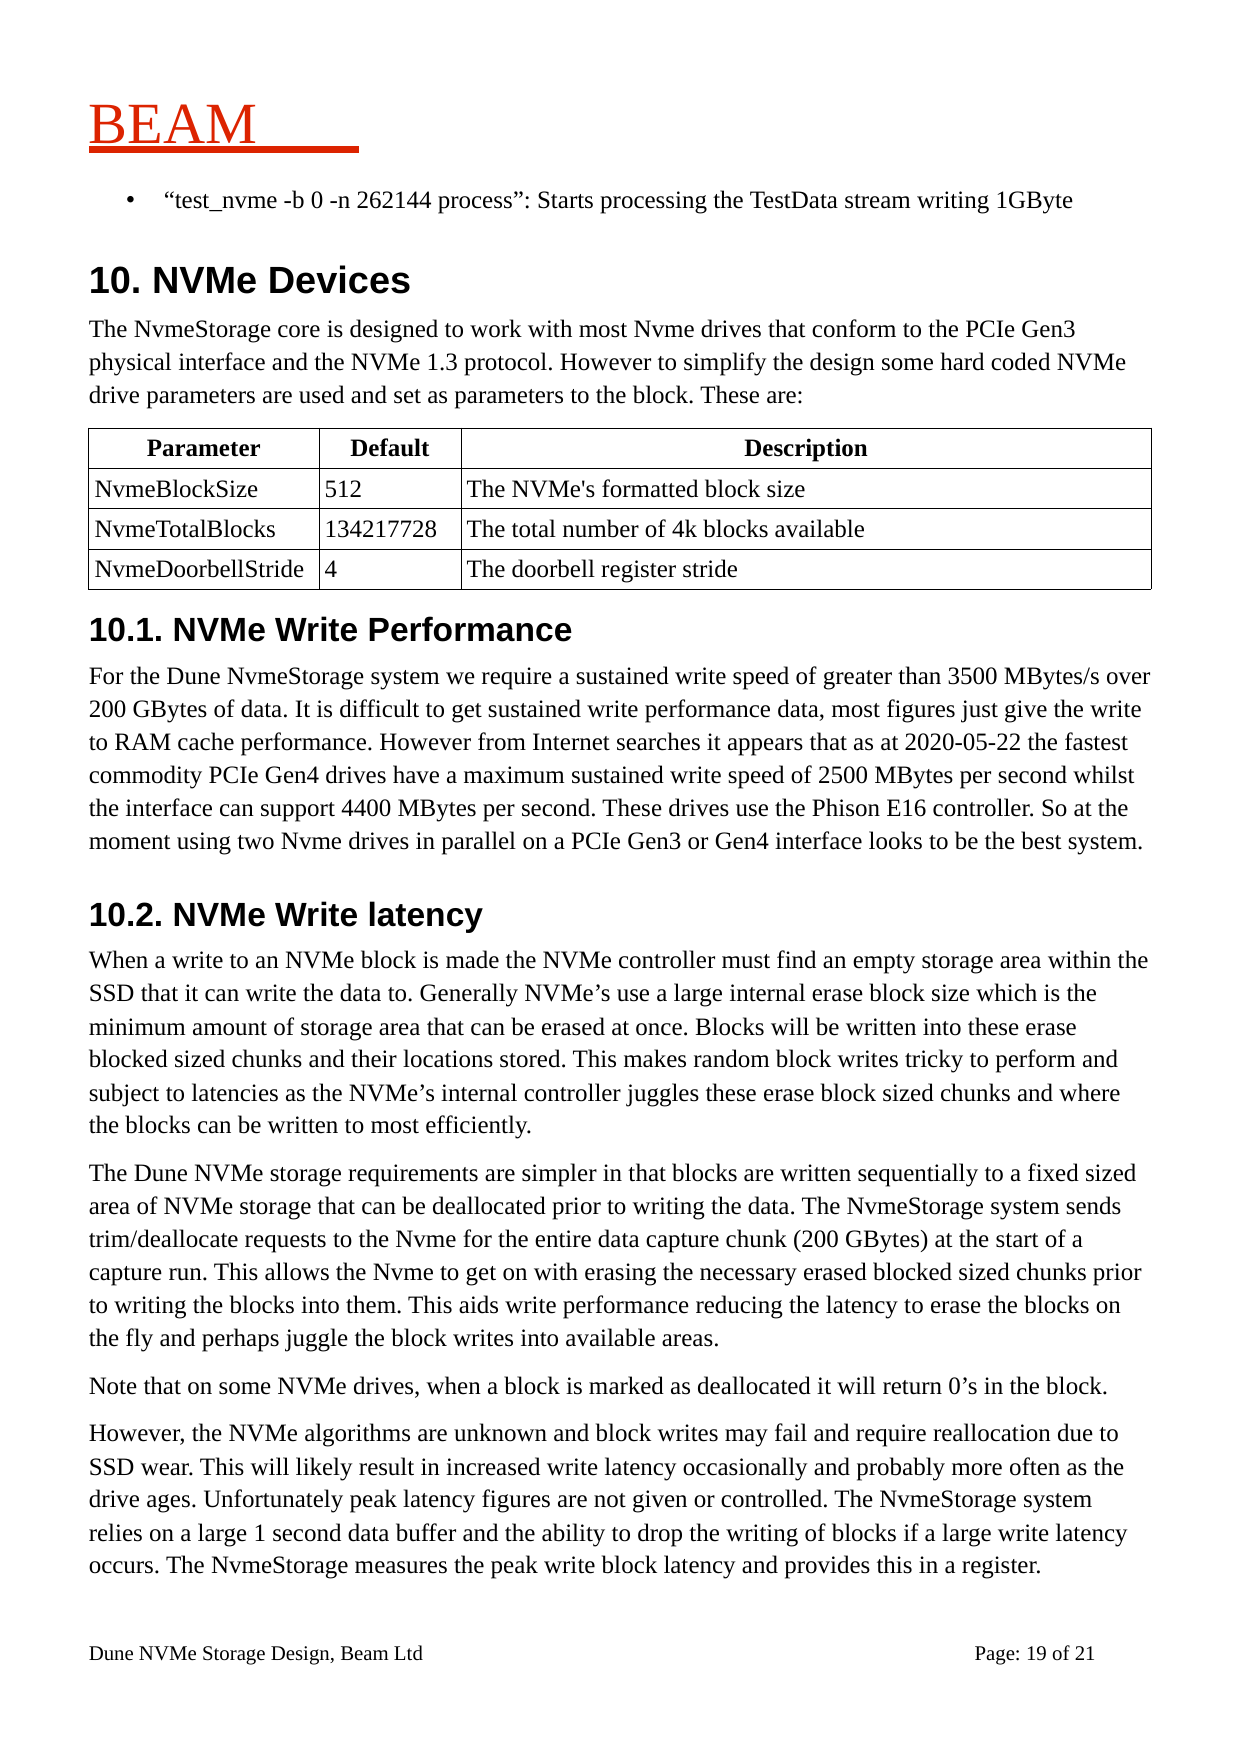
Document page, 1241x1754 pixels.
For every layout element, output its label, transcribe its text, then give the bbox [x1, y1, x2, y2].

table_header Description [462, 429, 1151, 468]
table_cell NvmeDoorbellStride [89, 550, 319, 589]
text For the Dune NvmeStorage system we require a sustained write speed of greater than 3500 MBytes/s over 200 GBytes of data. It is difficult to get sustained write performance data, most figures just give the write to RAM cache performance. However from Internet searches it appears that as at 2020-05-22 the fastest commodity PCIe Gen4 drives have a maximum sustained write speed of 2500 MBytes per second whilst the interface can support 4400 MBytes per second. These drives use the Phison E16 controller. So at the moment using two Nvme drives in parallel on a PCIe Gen3 or Gen4 interface looks to be the best system. [88, 661, 1152, 855]
subtitle NVMe Write latency [88, 894, 1152, 933]
table_cell The total number of 4k blocks available [462, 509, 1151, 548]
subtitle NVMe Write Performance [88, 610, 1152, 648]
table_cell NvmeBlockSize [89, 469, 319, 508]
table_cell NvmeTotalBlocks [89, 509, 319, 548]
table_header Parameter [89, 429, 319, 468]
text The NvmeStorage core is designed to work with most Nvme drives that conform to the PCIe Gen3 physical interface and the NVMe 1.3 protocol. However to simplify the design some hard coded NVMe drive parameters are used and set as parameters to the block. These are: [88, 314, 1152, 409]
table_cell 512 [320, 469, 461, 508]
table_cell The doorbell register stride [462, 550, 1151, 589]
text When a write to an NVMe block is made the NVMe controller must find an empty storage area within the SSD that it can write the data to. Generally NVMe’s use a large internal erase block size which is the minimum amount of storage area that can be erased at once. Blocks will be written into these erase blocked sized chunks and their locations stored. This makes random block writes tricky to perform and subject to latencies as the NVMe’s internal controller juggles these erase block sized chunks and where the blocks can be written to most efficiently. [88, 946, 1152, 1139]
text However, the NVMe algorithms are unknown and block writes may fail and require reallocation due to SSD wear. This will likely result in increased write latency occasionally and probably more often as the drive ages. Unfortunately peak latency figures are not given or controlled. The NvmeStorage system relies on a large 1 second data buffer and the ability to drop the writing of blocks if a large write latency occurs. The NvmeStorage measures the peak write block latency and provides this in a register. [88, 1418, 1152, 1579]
table_cell 134217728 [320, 509, 461, 548]
text The Dune NVMe storage requirements are simpler in that blocks are written sequentially to a fixed sized area of NVMe storage that can be deallocated prior to writing the data. The NvmeStorage system sends trim/deallocate requests to the Nvme for the entire data capture chunk (200 GBytes) at the start of a capture run. This allows the Nvme to get on with erasing the necessary erased blocked sized chunks prior to writing the blocks into them. This aids write performance reducing the latency to erase the blocks on the fly and perhaps juggle the block writes into available areas. [88, 1158, 1152, 1352]
table_header Default [320, 429, 461, 468]
table_cell 4 [320, 550, 461, 589]
text Note that on some NVMe drives, when a block is marked as deallocated it will return 0’s in the block. [88, 1371, 1152, 1400]
subtitle NVMe Devices [88, 258, 1152, 301]
table_cell The NVMe's formatted block size [462, 469, 1151, 508]
list “test_nvme -b 0 -n 262144 process”: Starts processing the TestData stream writing 1GByte [126, 185, 1152, 214]
